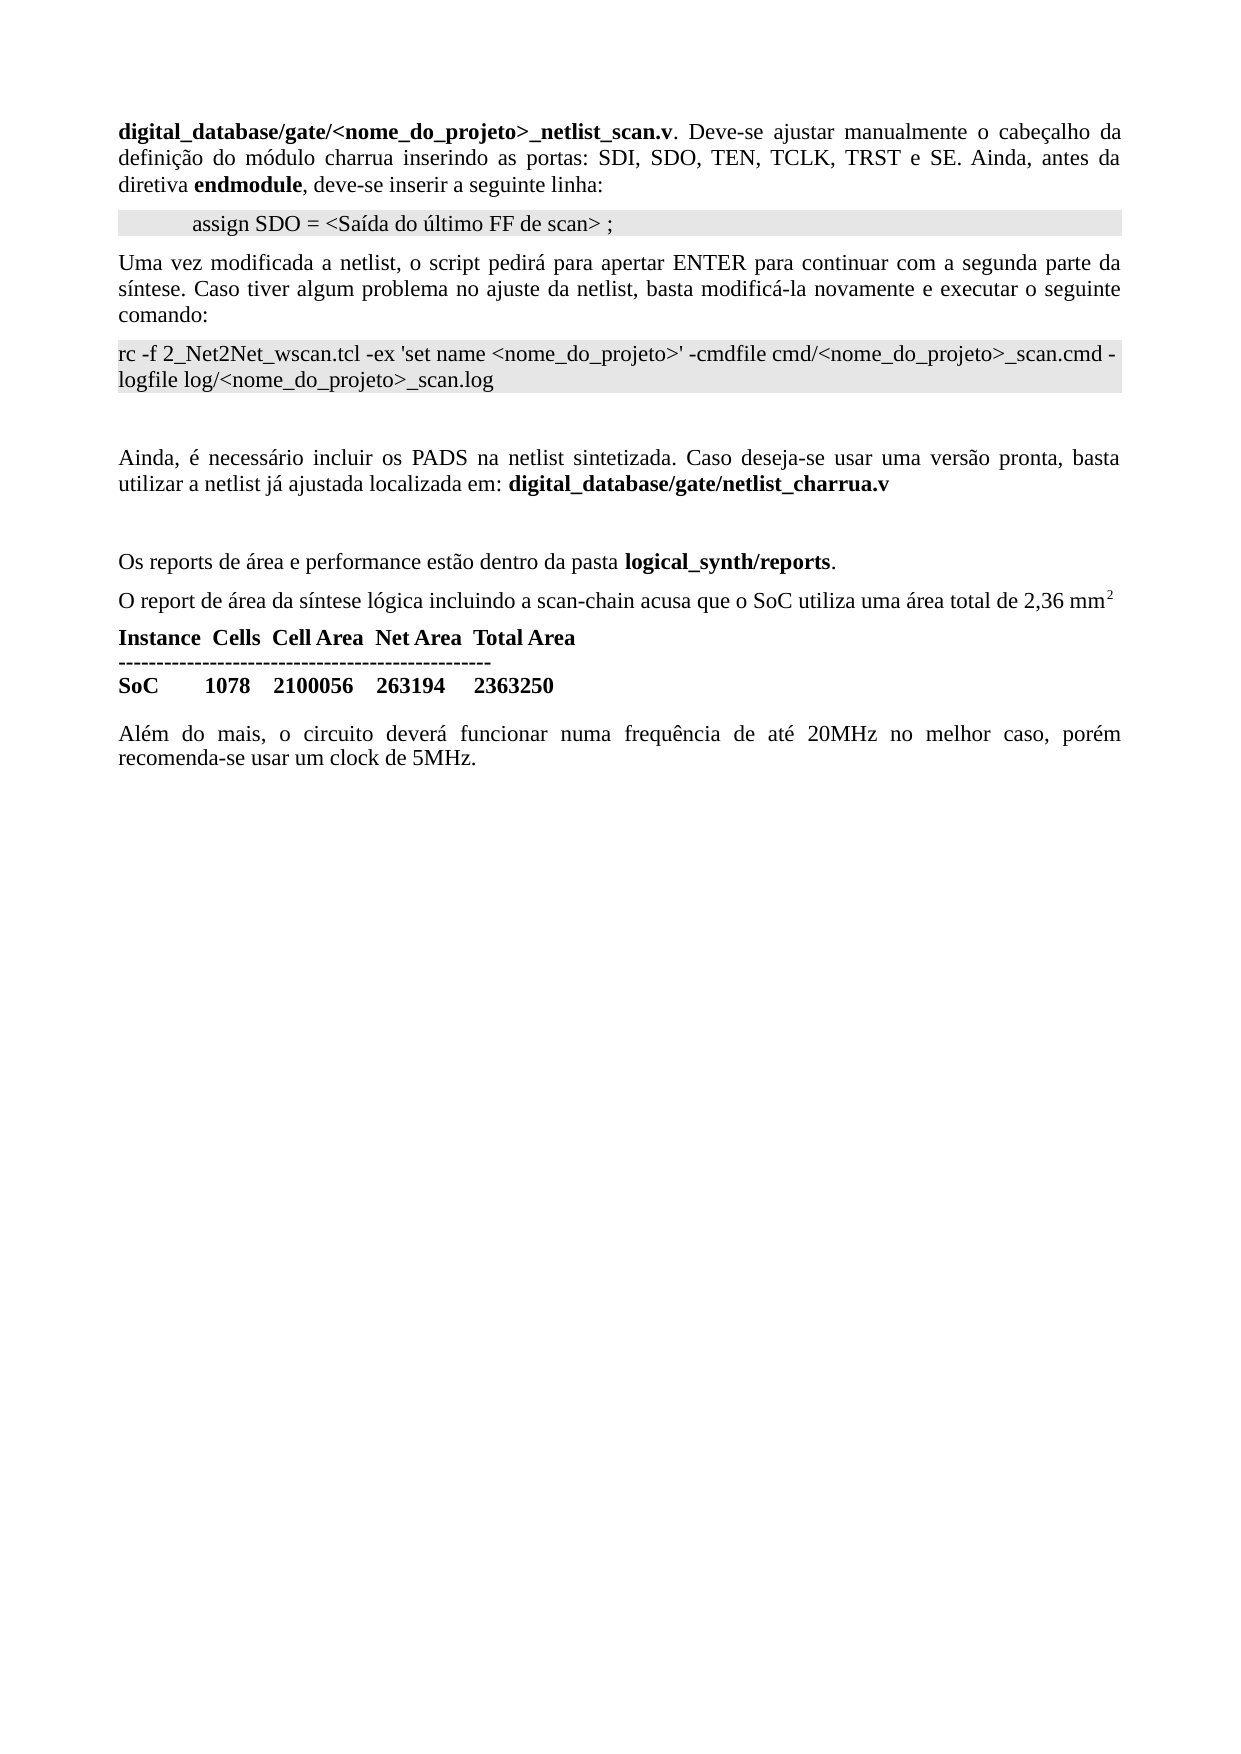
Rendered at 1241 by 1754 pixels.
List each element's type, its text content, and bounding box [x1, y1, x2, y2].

text rc -f 2_Net2Net_wscan.tcl -ex 'set name <nome_do_projeto>' -cmdfile cmd/<nome_do_projeto>_scan.cmd -logfile log/<nome_do_projeto>_scan.log [118, 340, 1122, 393]
text ------------------------------------------------- [118, 650, 1122, 674]
text O report de área da síntese lógica incluindo a scan-chain acusa que o SoC utiliza uma área total de 2,36 mm2 [118, 587, 1122, 613]
text SoC 1078 2100056 263194 2363250 [118, 674, 1122, 698]
text digital_database/gate/<nome_do_projeto>_netlist_scan.v. Deve-se ajustar manualmente o cabeçalho da definição do módulo charrua inserindo as portas: SDI, SDO, TEN, TCLK, TRST e SE. Ainda, antes da diretiva endmodule, deve-se inserir a seguinte linha: [118, 118, 1122, 197]
text Ainda, é necessário incluir os PADS na netlist sintetizada. Caso deseja-se usar uma versão pronta, basta utilizar a netlist já ajustada localizada em: digital_database/gate/netlist_charrua.v [118, 444, 1122, 497]
text Os reports de área e performance estão dentro da pasta logical_synth/reports. [118, 548, 1122, 574]
text Uma vez modificada a netlist, o script pedirá para apertar ENTER para continuar com a segunda parte da síntese. Caso tiver algum problema no ajuste da netlist, basta modificá-la novamente e executar o seguinte comando: [118, 248, 1122, 328]
text Além do mais, o circuito deverá funcionar numa frequência de até 20MHz no melhor caso, porém recomenda-se usar um clock de 5MHz. [118, 722, 1122, 770]
text assign SDO = <Saída do último FF de scan> ; [118, 210, 1122, 236]
text Instance Cells Cell Area Net Area Total Area [118, 626, 1122, 650]
